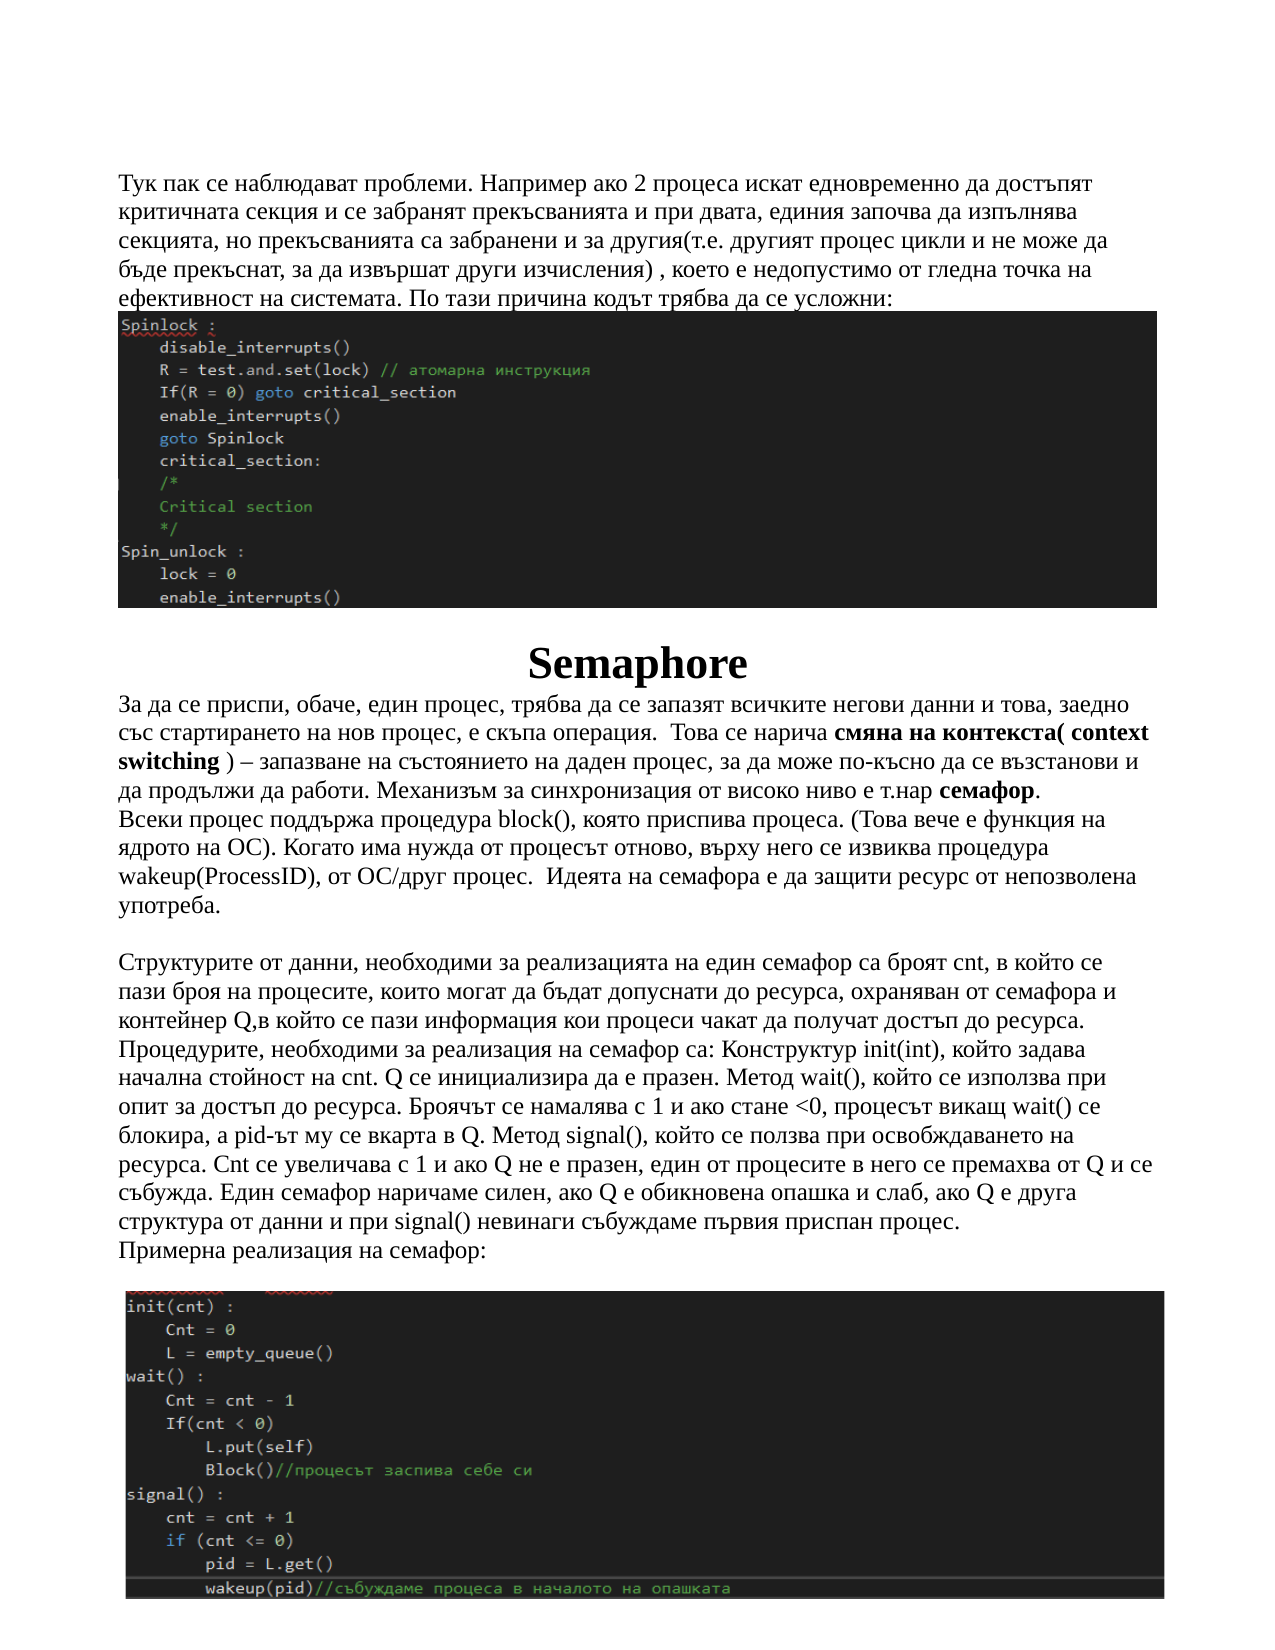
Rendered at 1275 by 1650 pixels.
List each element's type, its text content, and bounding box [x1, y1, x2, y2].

text Примерна реализация на семафор: [118, 1235, 1157, 1264]
text Semaphore [118, 636, 1157, 689]
text Всеки процес поддържа процедура block(), която приспива процеса. (Това вече е функция на ядрото на ОС). Когато има нужда от процесът отново, върху него се извиква процедура wakeup(ProcessID), от ОС/друг процес. Идеята на семафора е да защити ресурс от непозволена употреба. [118, 804, 1157, 919]
text Тук пак се наблюдават проблеми. Например ако 2 процеса искат едновременно да достъпят критичната секция и се забранят прекъсванията и при двата, единия започва да изпълнява секцията, но прекъсванията са забранени и за другия(т.е. другият процес цикли и не може да бъде прекъснат, за да извършат други изчисления) , което е недопустимо от гледна точка на ефективност на системата. По тази причина кодът трябва да се усложни: [118, 168, 1157, 311]
text За да се приспи, обаче, един процес, трябва да се запазят всичките негови данни и това, заедно със стартирането на нов процес, е скъпа операция. Това се нарича смяна на контекста( context switching ) – запазване на състоянието на даден процес, за да може по-късно да се възстанови и да продължи да работи. Механизъм за синхронизация от високо ниво е т.нар семафор. [118, 689, 1157, 804]
text Структурите от данни, необходими за реализацията на един семафор са броят cnt, в който се пази броя на процесите, които могат да бъдат допуснати до ресурса, охраняван от семафора и контейнер Q,в който се пази информация кои процеси чакат да получат достъп до ресурса. Процедурите, необходими за реализация на семафор са: Конструктур init(int), който задава начална стойност на cnt. Q се инициализира да е празен. Метод wait(), който се използва при опит за достъп до ресурса. Броячът се намалява с 1 и ако стане <0, процесът викащ wait() се блокира, а pid-ът му се вкарта в Q. Метод signal(), който се ползва при освобждаването на ресурса. Cnt се увеличава с 1 и ако Q не е празен, един от процесите в него се премахва от Q и се събужда. Един семафор наричаме силен, ако Q е обикновена опашка и слаб, ако Q е друга структура от данни и при signal() невинаги събуждаме първия приспан процес. [118, 947, 1157, 1235]
